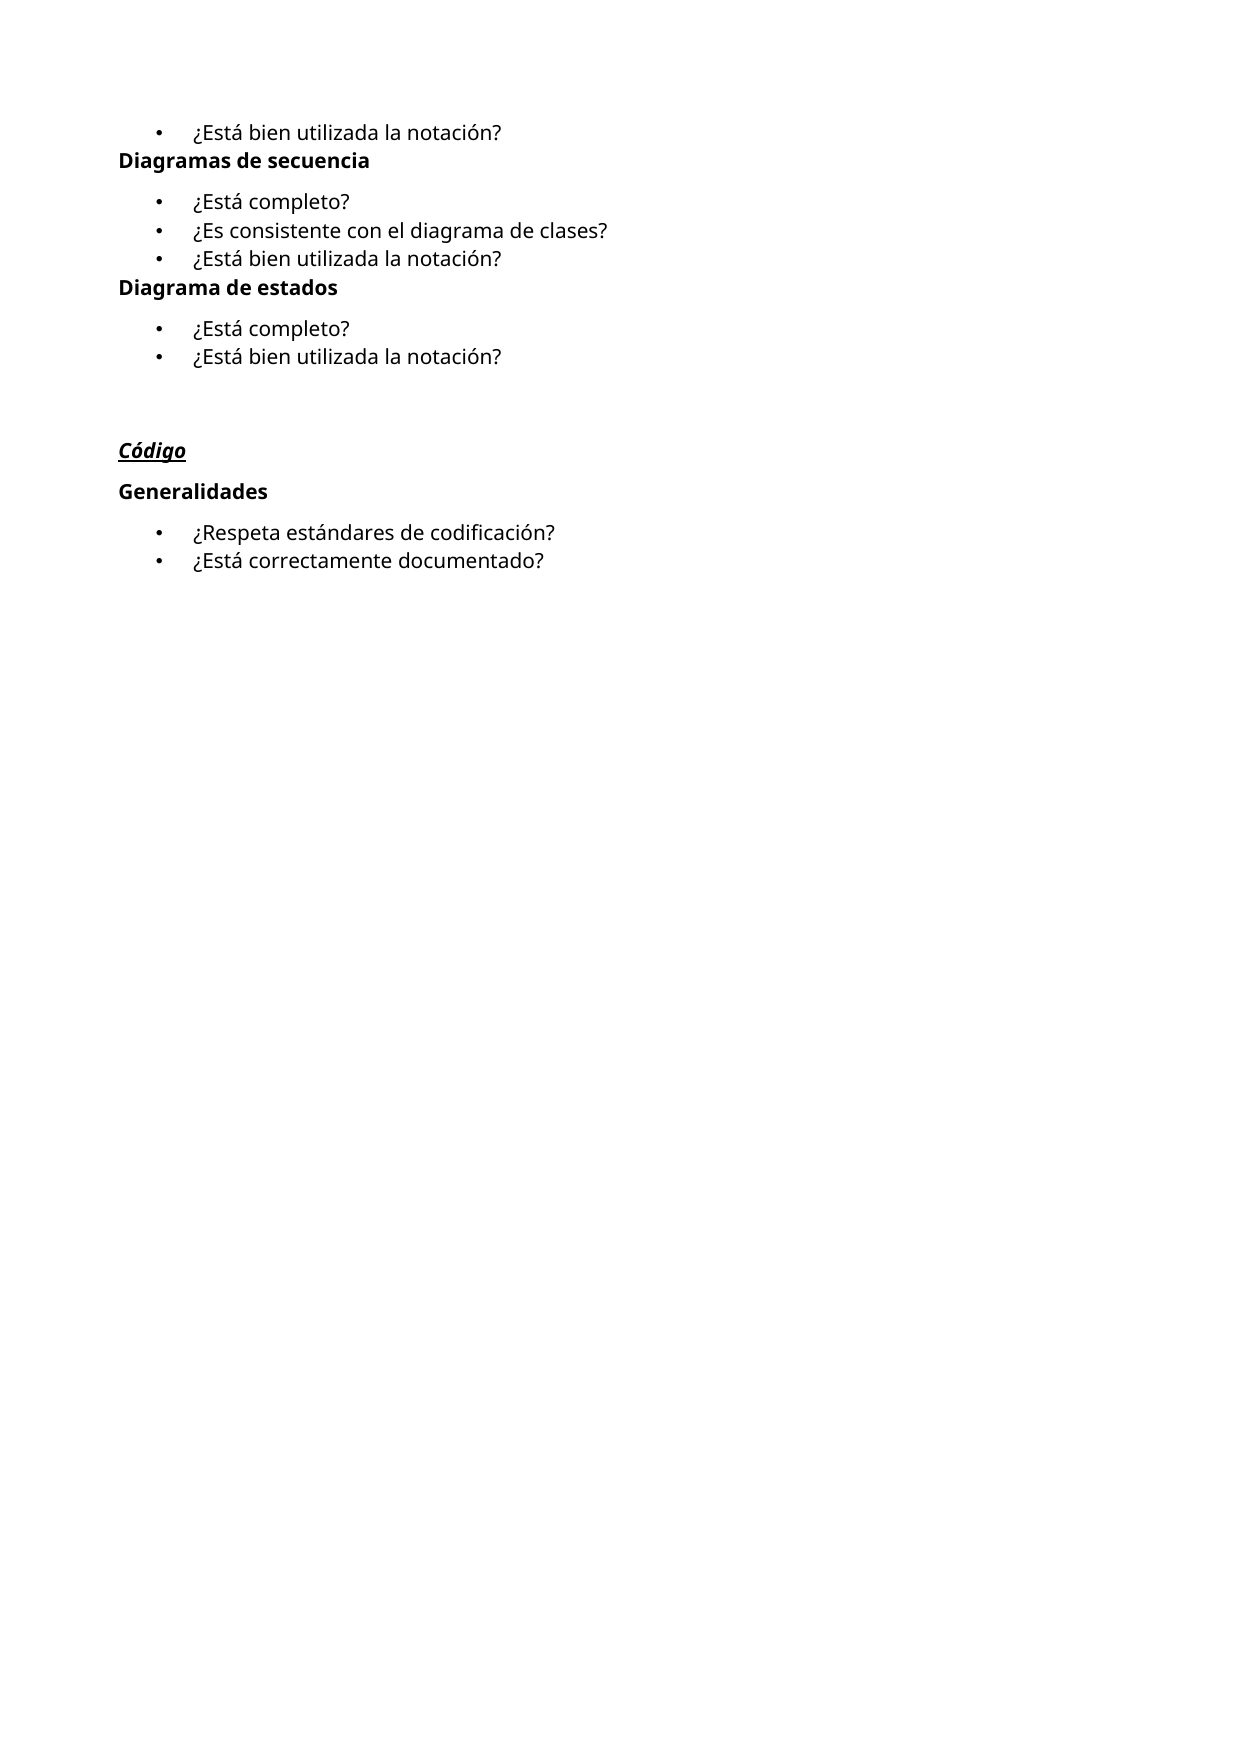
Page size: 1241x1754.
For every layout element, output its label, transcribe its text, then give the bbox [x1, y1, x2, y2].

text Generalidades [118, 477, 1122, 506]
list ¿Está bien utilizada la notación? [118, 342, 1122, 371]
list ¿Está correctamente documentado? [118, 546, 1122, 575]
text Diagramas de secuencia [118, 147, 1122, 175]
list ¿Está bien utilizada la notación? [118, 244, 1122, 273]
list ¿Está completo? [118, 314, 1122, 342]
list ¿Está bien utilizada la notación? [118, 118, 1122, 147]
text Diagrama de estados [118, 273, 1122, 301]
list ¿Respeta estándares de codificación? [118, 518, 1122, 546]
list ¿Es consistente con el diagrama de clases? [118, 216, 1122, 244]
list ¿Está completo? [118, 187, 1122, 216]
text Código [118, 436, 1122, 464]
